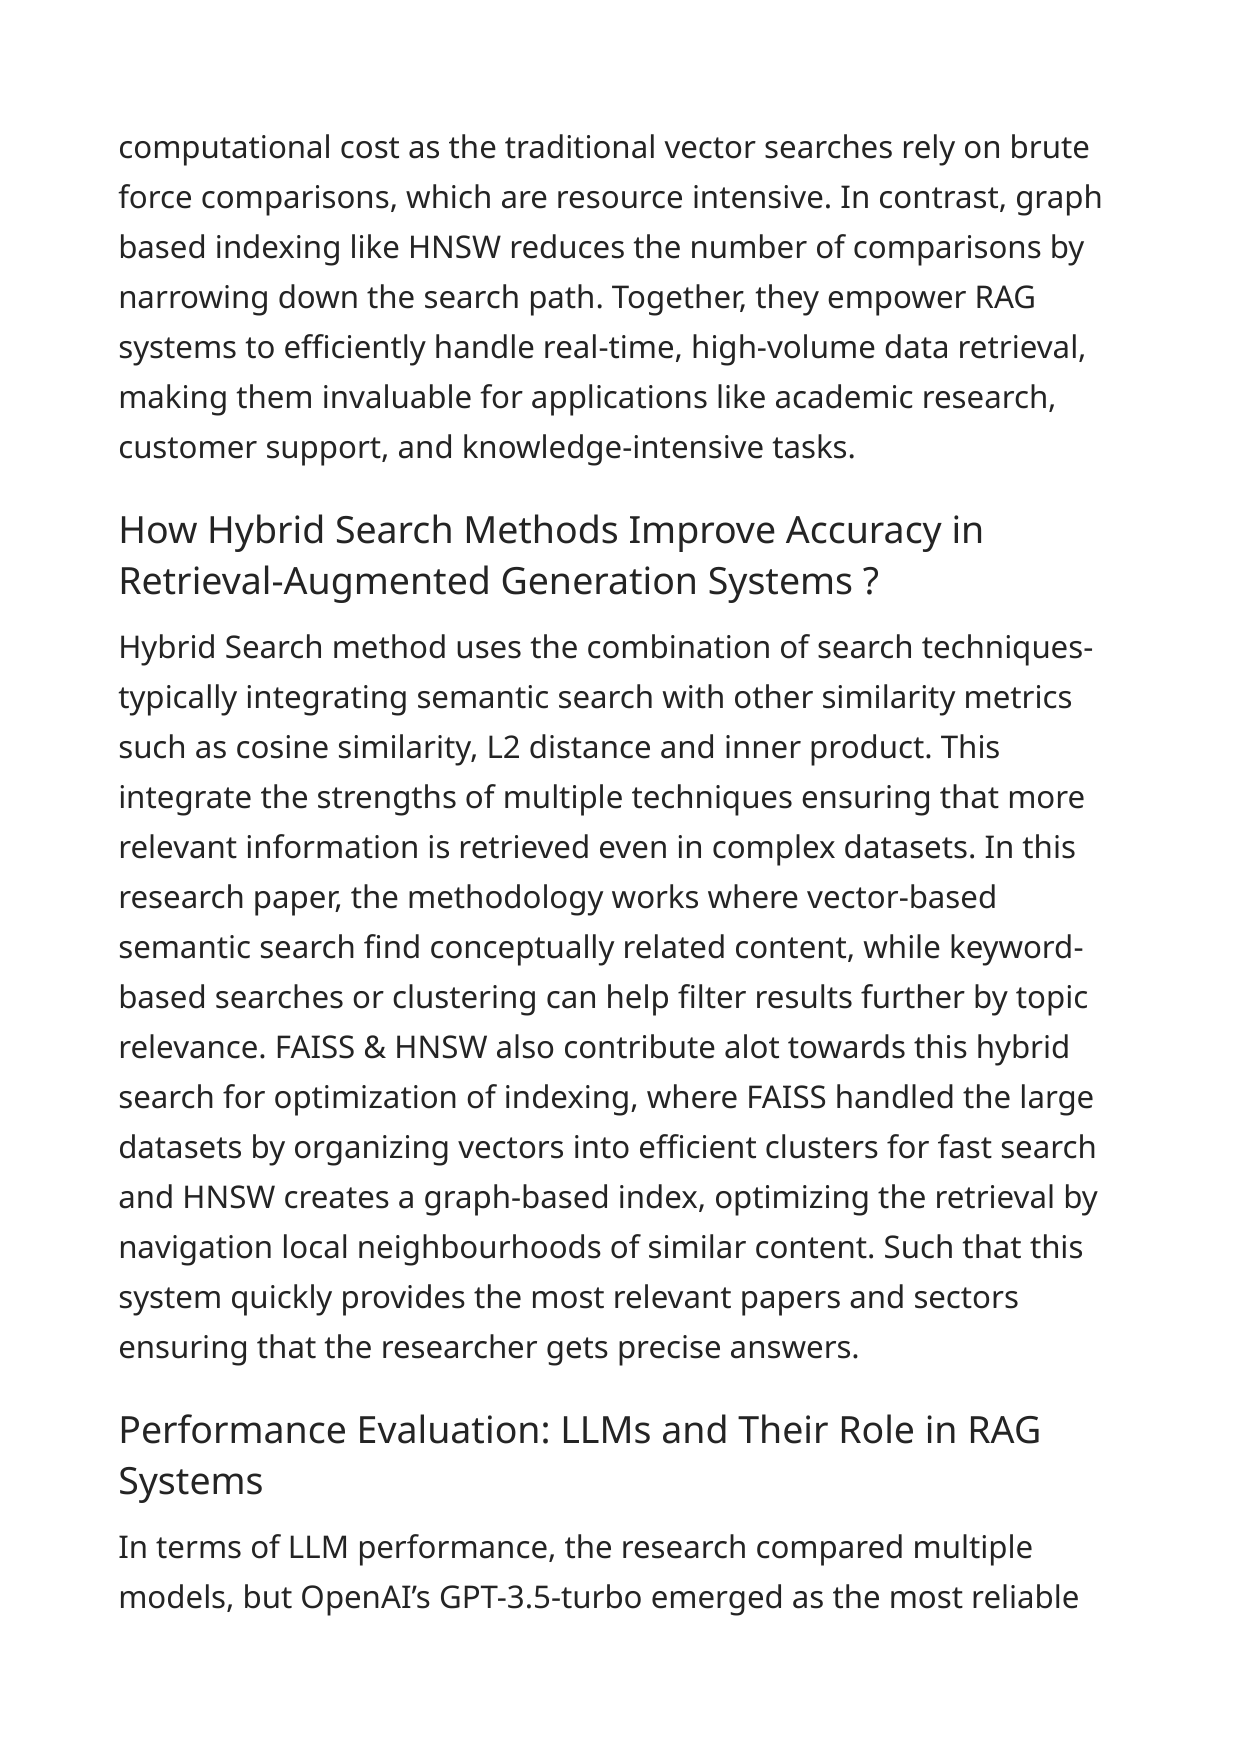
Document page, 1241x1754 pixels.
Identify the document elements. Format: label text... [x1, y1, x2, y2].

text In terms of LLM performance, the research compared multiple models, but OpenAI’s GPT-3.5-turbo emerged as the most reliable [118, 1518, 1122, 1618]
subtitle How Hybrid Search Methods Improve Accuracy in Retrieval-Augmented Generation Systems ? [118, 503, 1122, 606]
subtitle Performance Evaluation: LLMs and Their Role in RAG Systems [118, 1403, 1122, 1506]
text Hybrid Search method uses the combination of search techniques-typically integrating semantic search with other similarity metrics such as cosine similarity, L2 distance and inner product. This integrate the strengths of multiple techniques ensuring that more relevant information is retrieved even in complex datasets. In this research paper, the methodology works where vector-based semantic search find conceptually related content, while keyword-based searches or clustering can help filter results further by topic relevance. FAISS & HNSW also contribute alot towards this hybrid search for optimization of indexing, where FAISS handled the large datasets by organizing vectors into efficient clusters for fast search and HNSW creates a graph-based index, optimizing the retrieval by navigation local neighbourhoods of similar content. Such that this system quickly provides the most relevant papers and sectors ensuring that the researcher gets precise answers. [118, 618, 1122, 1368]
text computational cost as the traditional vector searches rely on brute force comparisons, which are resource intensive. In contrast, graph based indexing like HNSW reduces the number of comparisons by narrowing down the search path. Together, they empower RAG systems to efficiently handle real-time, high-volume data retrieval, making them invaluable for applications like academic research, customer support, and knowledge-intensive tasks. [118, 118, 1122, 468]
